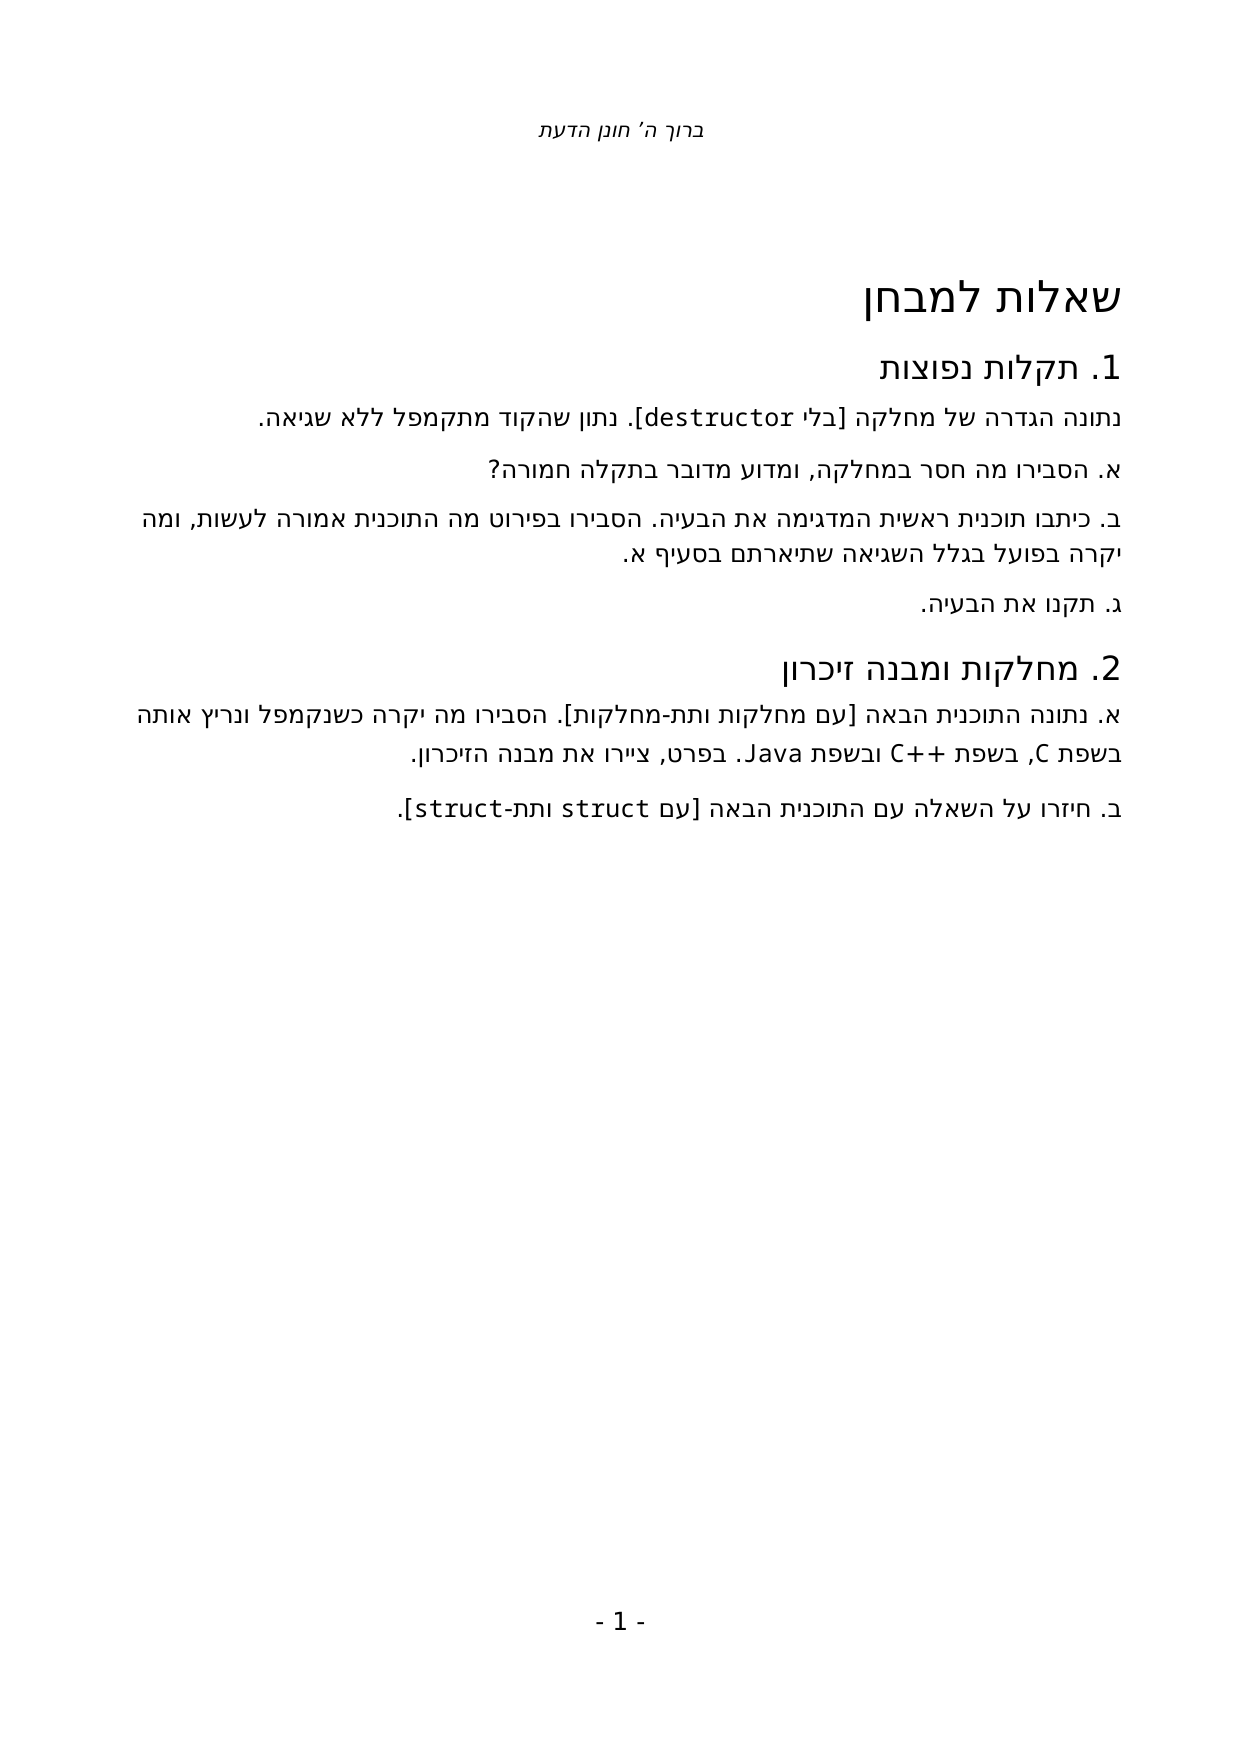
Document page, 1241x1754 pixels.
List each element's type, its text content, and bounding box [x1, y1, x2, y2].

subtitle 2. מחלקות ומבנה זיכרון [118, 649, 1122, 688]
text א. הסבירו מה חסר במחלקה, ומדוע מדובר בתקלה חמורה? [118, 455, 1122, 484]
text ב. חיזרו על השאלה עם התוכנית הבאה [עם struct ותת-struct]. [118, 791, 1122, 825]
text א. נתונה התוכנית הבאה [עם מחלקות ותת-מחלקות]. הסבירו מה יקרה כשנקמפל ונריץ אותה בשפת C, בשפת ++C ובשפת Java. בפרט, ציירו את מבנה הזיכרון. [118, 700, 1122, 769]
subtitle 1. תקלות נפוצות [118, 348, 1122, 387]
text נתונה הגדרה של מחלקה [בלי destructor]. נתון שהקוד מתקמפל ללא שגיאה. [118, 399, 1122, 433]
text ג. תקנו את הבעיה. [118, 589, 1122, 618]
text ב. כיתבו תוכנית ראשית המדגימה את הבעיה. הסבירו בפירוט מה התוכנית אמורה לעשות, ומה יקרה בפועל בגלל השגיאה שתיארתם בסעיף א. [118, 504, 1122, 569]
subtitle שאלות למבחן [118, 272, 1122, 323]
